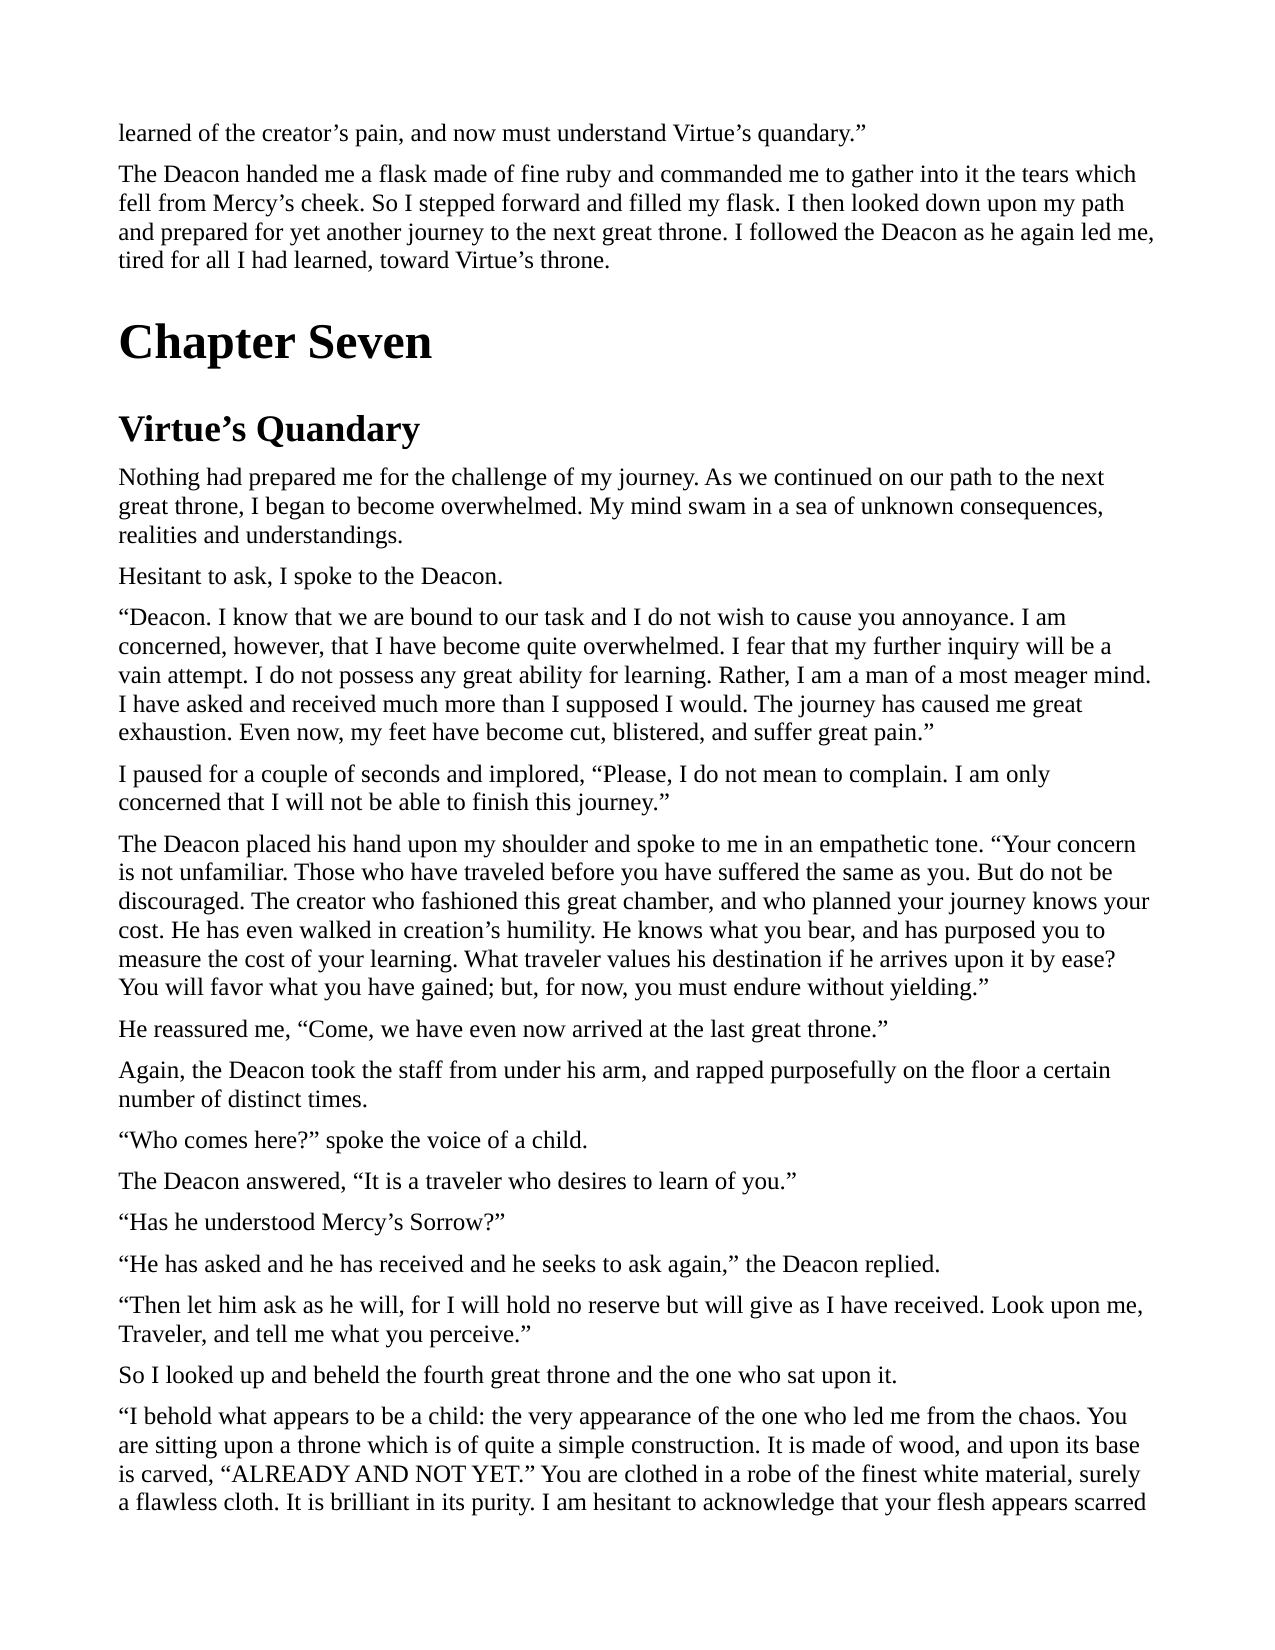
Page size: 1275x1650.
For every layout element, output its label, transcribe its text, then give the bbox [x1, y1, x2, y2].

text “Then let him ask as he will, for I will hold no reserve but will give as I have received. Look upon me, Traveler, and tell me what you perceive.” [118, 1290, 1157, 1347]
text “He has asked and he has received and he seeks to ask again,” the Deacon replied. [118, 1249, 1157, 1277]
text “Deacon. I know that we are bound to our task and I do not wish to cause you annoyance. I am concerned, however, that I have become quite overwhelmed. I fear that my further inquiry will be a vain attempt. I do not possess any great ability for learning. Rather, I am a man of a most meager mind. I have asked and received much more than I supposed I would. The journey has caused me great exhaustion. Even now, my feet have become cut, blistered, and suffer great pain.” [118, 602, 1157, 746]
text I paused for a couple of seconds and implored, “Please, I do not mean to complain. I am only concerned that I will not be able to finish this journey.” [118, 759, 1157, 816]
text Nothing had prepared me for the challenge of my journey. As we continued on our path to the next great throne, I began to become overwhelmed. My mind swam in a sea of unknown consequences, realities and understandings. [118, 462, 1157, 549]
text “Who comes here?” spoke the voice of a child. [118, 1125, 1157, 1154]
text He reassured me, “Come, we have even now arrived at the last great throne.” [118, 1014, 1157, 1042]
text The Deacon placed his hand upon my shoulder and spoke to me in an empathetic tone. “Your concern is not unfamiliar. Those who have traveled before you have suffered the same as you. But do not be discouraged. The creator who fashioned this great chamber, and who planned your journey knows your cost. He has even walked in creation’s humility. He knows what you bear, and has purposed you to measure the cost of your learning. What traveler values his destination if he arrives upon it by ease? You will favor what you have gained; but, for now, you must endure without yielding.” [118, 829, 1157, 1001]
subtitle Virtue’s Quandary [118, 407, 1157, 450]
text The Deacon answered, “It is a traveler who desires to learn of you.” [118, 1166, 1157, 1195]
text Again, the Deacon took the staff from under his arm, and rapped purposefully on the floor a certain number of distinct times. [118, 1055, 1157, 1112]
text Hesitant to ask, I spoke to the Deacon. [118, 561, 1157, 590]
text “I behold what appears to be a child: the very appearance of the one who led me from the chaos. You are sitting upon a throne which is of quite a simple construction. It is made of wood, and upon its base is carved, “ALREADY AND NOT YET.” You are clothed in a robe of the finest white material, surely a flawless cloth. It is brilliant in its purity. I am hesitant to acknowledge that your flesh appears scarred [118, 1401, 1157, 1516]
text The Deacon handed me a flask made of fine ruby and commanded me to gather into it the tears which fell from Mercy’s cheek. So I stepped forward and filled my flask. I then looked down upon my path and prepared for yet another journey to the next great throne. I followed the Deacon as he again led me, tired for all I had learned, toward Virtue’s throne. [118, 159, 1157, 274]
text “Has he understood Mercy’s Sorrow?” [118, 1207, 1157, 1236]
text learned of the creator’s pain, and now must understand Virtue’s quandary.” [118, 118, 1157, 147]
text So I looked up and beheld the fourth great throne and the one who sat upon it. [118, 1360, 1157, 1389]
subtitle Chapter Seven [118, 312, 1157, 369]
